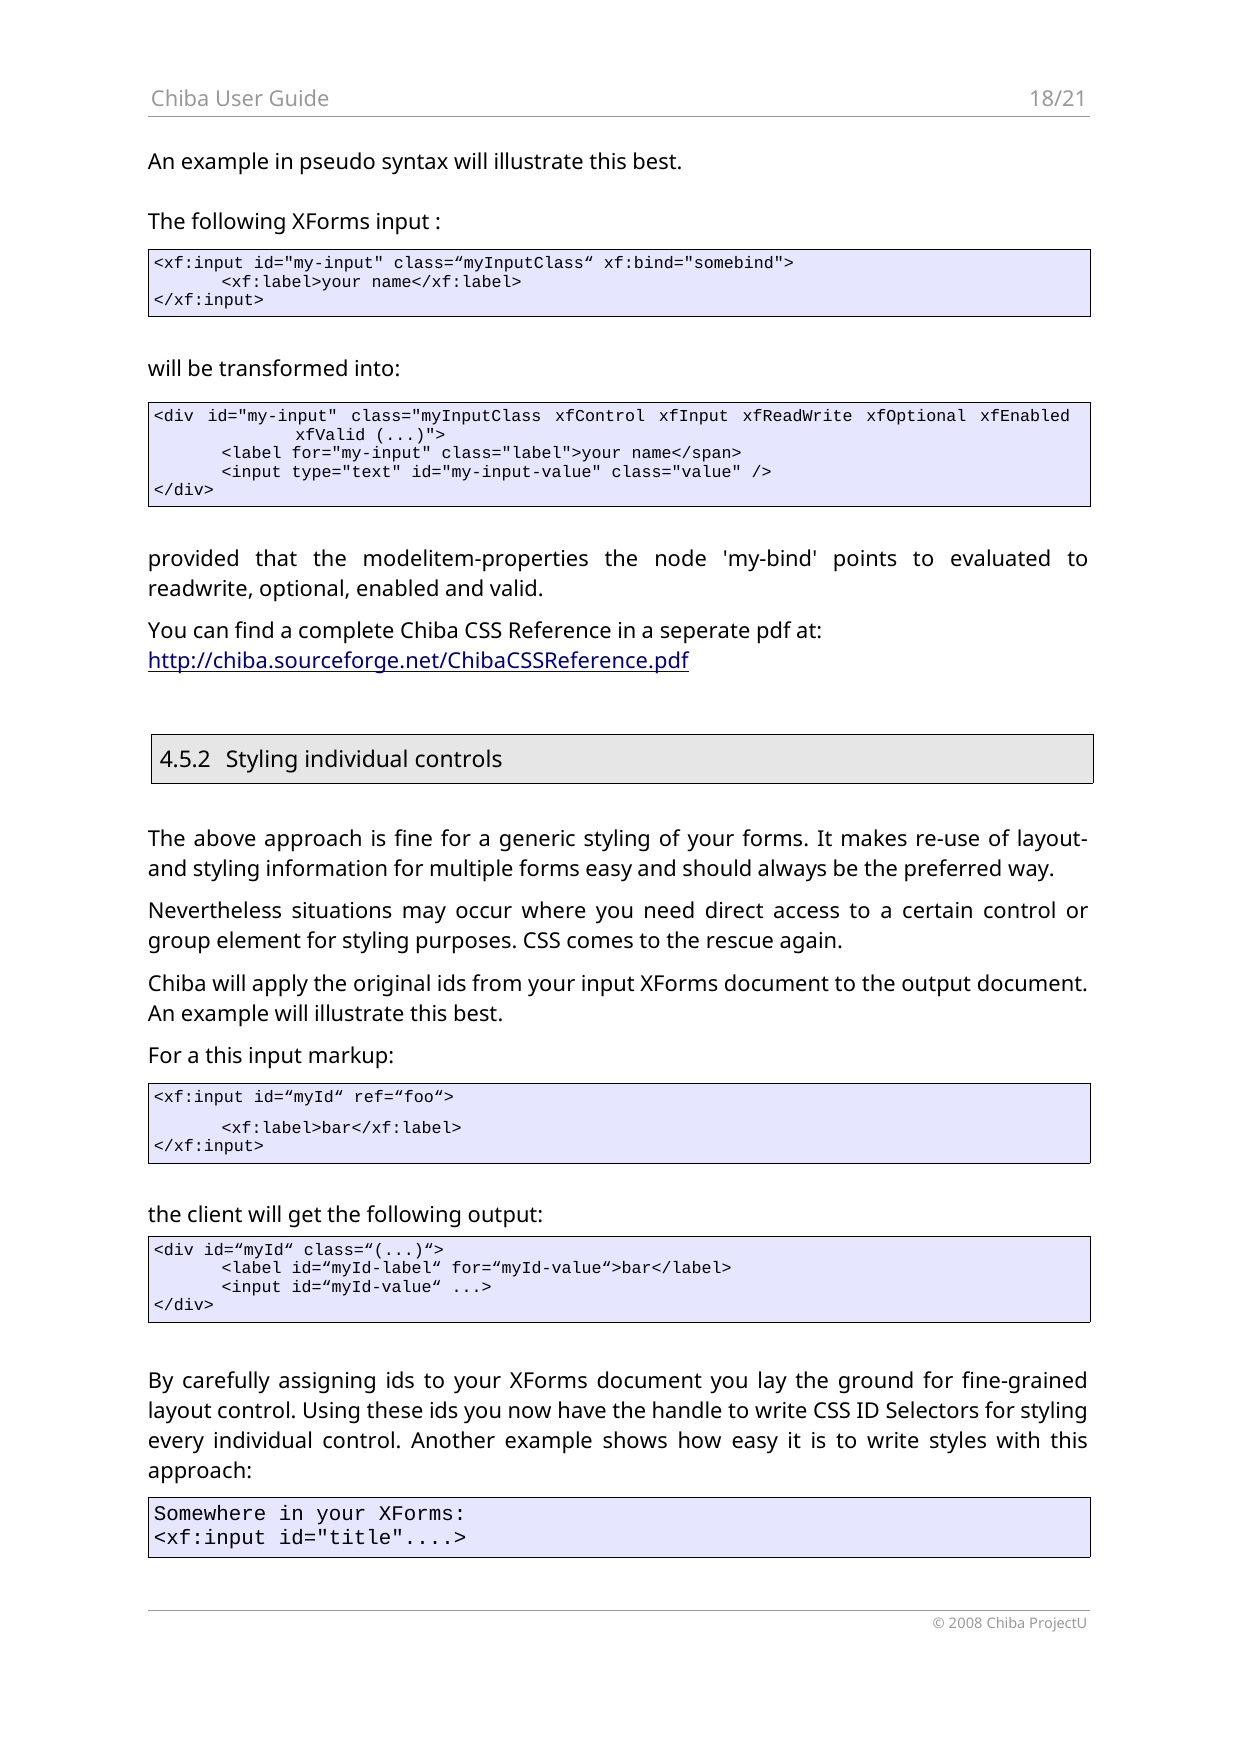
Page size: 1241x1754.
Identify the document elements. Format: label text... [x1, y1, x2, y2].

text will be transformed into: [148, 323, 1090, 383]
text Nevertheless situations may occur where you need direct access to a certain control or group element for styling purposes. CSS comes to the rescue again. [148, 895, 1090, 955]
text By carefully assigning ids to your XForms document you lay the ground for fine-grained layout control. Using these ids you now have the handle to write CSS ID Selectors for styling every individual control. Another example shows how easy it is to write styles with this approach: [148, 1364, 1090, 1484]
text Somewhere in your XForms: <xf:input id="title"....> [149, 1498, 1090, 1557]
text the client will get the following output: [148, 1199, 1090, 1229]
text The above approach is fine for a generic styling of your forms. It makes re-use of layout- and styling information for multiple forms easy and should always be the preferred way. [148, 823, 1090, 883]
text For a this input markup: [148, 1040, 1090, 1070]
text <xf:label>bar</xf:label> </xf:input> [149, 1114, 1090, 1163]
text <xf:input id=“myId“ ref=“foo“> [149, 1084, 1090, 1107]
text You can find a complete Chiba CSS Reference in a seperate pdf at: http://chiba.sourceforge.net/ChibaCSSReference.pdf [148, 615, 1090, 675]
text An example in pseudo syntax will illustrate this best. The following XForms input : [148, 146, 1090, 236]
text provided that the modelitem-properties the node 'my-bind' points to evaluated to readwrite, optional, enabled and valid. [148, 513, 1090, 603]
subtitle Styling individual controls [152, 735, 1093, 783]
text <div id="my-input" class="myInputClass xfControl xfInput xfReadWrite xfOptional xfEnabled xfValid (...)"> <label for="my-input" class="label">your name</span> <input type="text" id="my-input-value" class="value" /> </div> [149, 403, 1090, 506]
text <div id=“myId“ class=“(...)“> <label id=“myId-label“ for=“myId-value“>bar</label> <input id=“myId-value“ ...> </div> [149, 1237, 1090, 1322]
text <xf:input id="my-input" class=“myInputClass“ xf:bind="somebind"> <xf:label>your name</xf:label> </xf:input> [149, 250, 1090, 316]
text Chiba will apply the original ids from your input XForms document to the output document. An example will illustrate this best. [148, 968, 1090, 1028]
